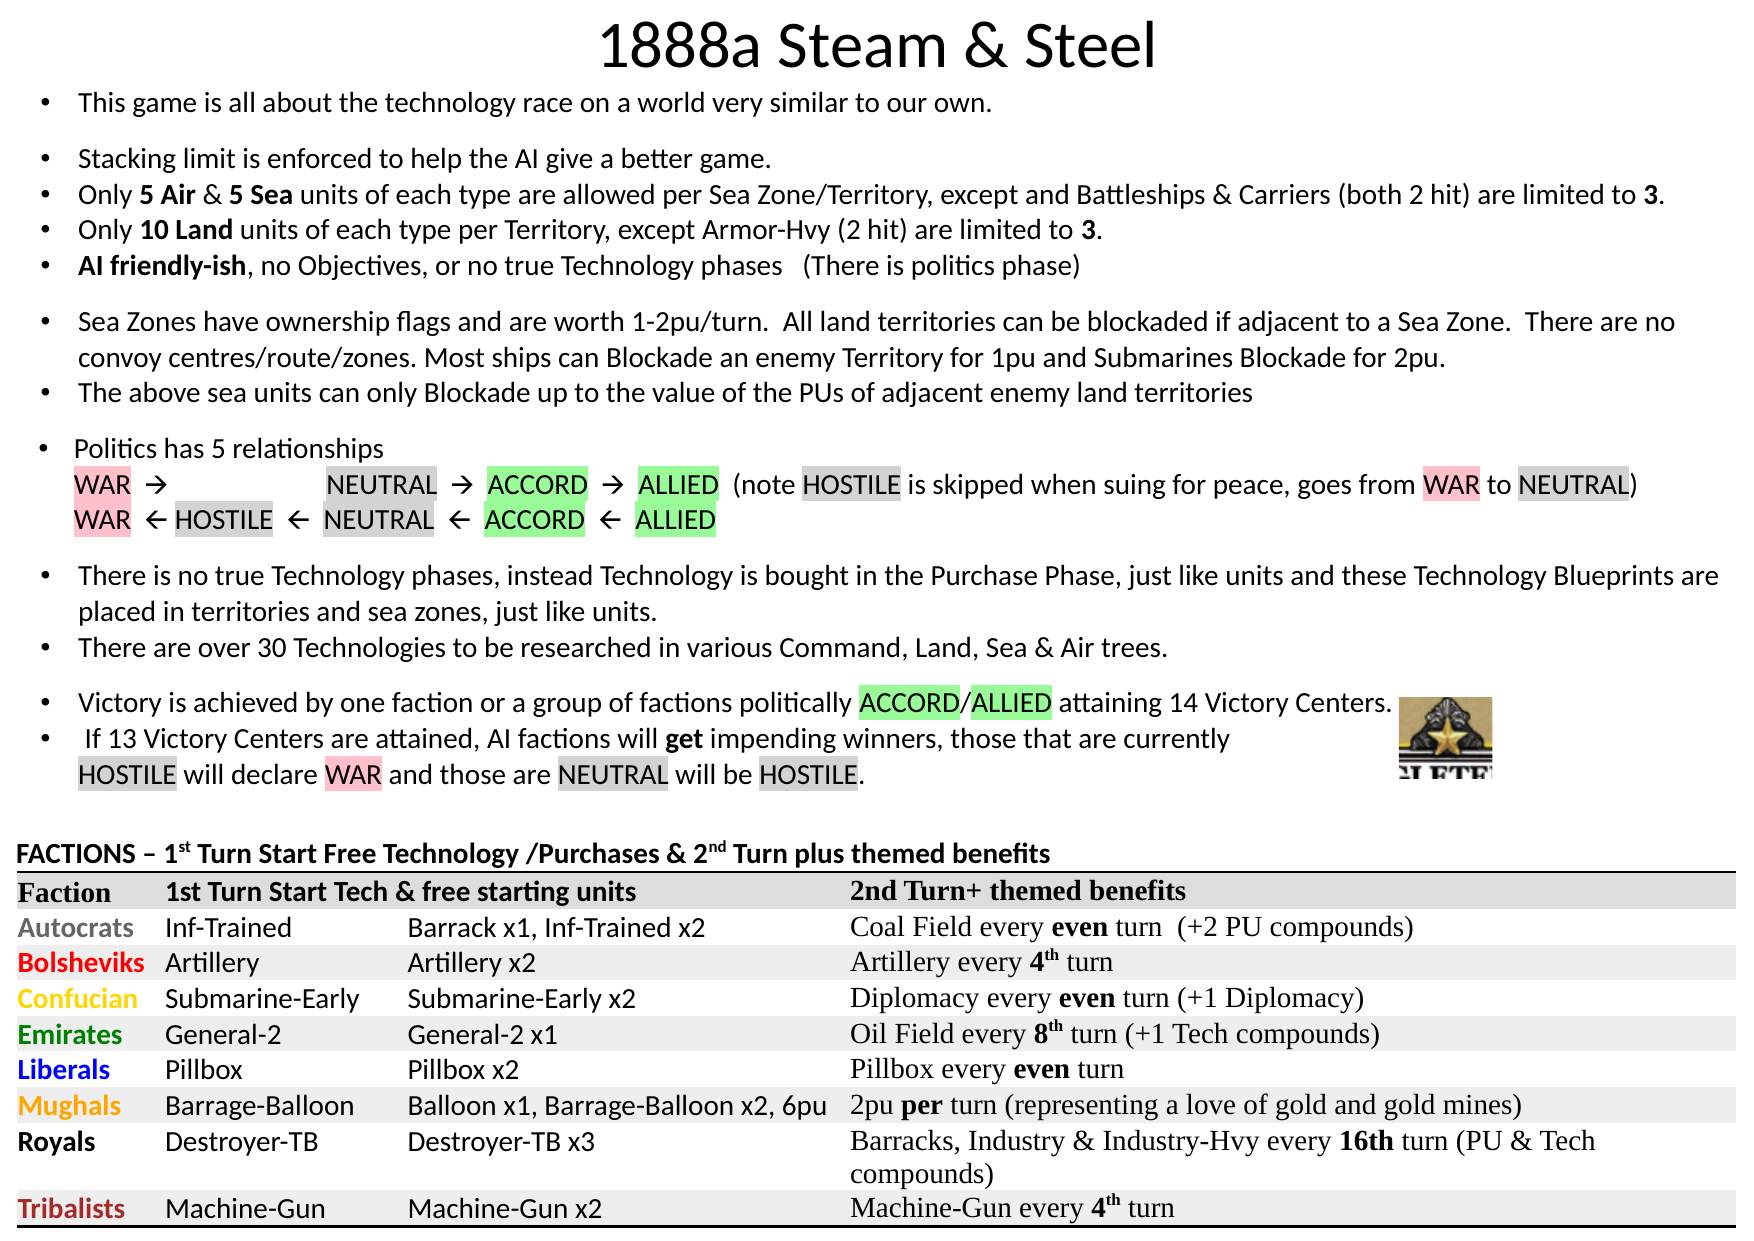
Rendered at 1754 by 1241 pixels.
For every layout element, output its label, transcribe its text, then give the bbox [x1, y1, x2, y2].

table_cell Pillbox every even turn [850, 1051, 1736, 1087]
table_cell Confucian [17, 980, 165, 1016]
table_cell Artillery every 4th turn [850, 945, 1736, 980]
table_cell Machine-Gun [165, 1190, 407, 1225]
table_cell Royals [17, 1123, 165, 1190]
table_cell General-2 [165, 1016, 407, 1051]
table_cell Bolsheviks [17, 945, 165, 980]
table_cell Barracks, Industry & Industry-Hvy every 16th turn (PU & Tech compounds) [850, 1123, 1736, 1190]
table_cell Artillery x2 [407, 945, 850, 980]
table_cell Oil Field every 8th turn (+1 Tech compounds) [850, 1016, 1736, 1051]
table_cell Liberals [17, 1051, 165, 1087]
table_cell Emirates [17, 1016, 165, 1051]
table_cell Submarine-Early [165, 980, 407, 1016]
table_cell Mughals [17, 1087, 165, 1123]
table_header 2nd Turn+ themed benefits [850, 873, 1736, 909]
table_cell 2pu per turn (representing a love of gold and gold mines) [850, 1087, 1736, 1123]
table_cell Inf-Trained [165, 909, 407, 944]
table_cell Artillery [165, 945, 407, 980]
table_cell Coal Field every even turn (+2 PU compounds) [850, 909, 1736, 944]
picture [1398, 697, 1493, 779]
table_cell Machine-Gun x2 [407, 1190, 850, 1225]
table_cell Balloon x1, Barrage-Balloon x2, 6pu [407, 1087, 850, 1123]
table_header Faction [17, 873, 165, 909]
table_cell Submarine-Early x2 [407, 980, 850, 1016]
table_cell Diplomacy every even turn (+1 Diplomacy) [850, 980, 1736, 1016]
table_cell Destroyer-TB [165, 1123, 407, 1190]
table_cell Machine-Gun every 4th turn [850, 1190, 1736, 1225]
table_header 1888a Steam & Steel [3, 3, 1751, 84]
text FACTIONS – 1st Turn Start Free Technology /Purchases & 2nd Turn plus themed benefits [3, 836, 1751, 871]
table_cell Barrage-Balloon [165, 1087, 407, 1123]
table_header 1st Turn Start Tech & free starting units [165, 873, 850, 909]
table_cell This game is all about the technology race on a world very similar to our own. Stacking limit is enforced to help the AI give a better game. Only 5 Air & 5 Sea units of each type are allowed per Sea Zone/Territory, except and Battleships & Carriers (both 2 hit) are limited to 3. Only 10 Land units of each type per Territory, except Armor-Hvy (2 hit) are limited to 3. AI friendly-ish, no Objectives, or no true Technology phases (There is politics phase) Sea Zones have ownership flags and are worth 1-2pu/turn. All land territories can be blockaded if adjacent to a Sea Zone. There are no convoy centres/route/zones. Most ships can Blockade an enemy Territory for 1pu and Submarines Blockade for 2pu. The above sea units can only Blockade up to the value of the PUs of adjacent enemy land territories Politics has 5 relationships WAR 🡪 NEUTRAL 🡪 ACCORD 🡪 ALLIED (note HOSTILE is skipped when suing for peace, goes from WAR to NEUTRAL) WAR 🡨 HOSTILE 🡨 NEUTRAL 🡨 ACCORD 🡨 ALLIED There is no true Technology phases, instead Technology is bought in the Purchase Phase, just like units and these Technology Blueprints are placed in territories and sea zones, just like units. There are over 30 Technologies to be researched in various Command, Land, Sea & Air trees. Victory is achieved by one faction or a group of factions politically ACCORD/ALLIED attaining 14 Victory Centers. If 13 Victory Centers are attained, AI factions will get impending winners, those that are currently HOSTILE will declare WAR and those are NEUTRAL will be HOSTILE. [3, 84, 1751, 807]
table_cell General-2 x1 [407, 1016, 850, 1051]
table_cell Destroyer-TB x3 [407, 1123, 850, 1190]
table_cell Pillbox [165, 1051, 407, 1087]
table_cell Barrack x1, Inf-Trained x2 [407, 909, 850, 944]
table_cell Pillbox x2 [407, 1051, 850, 1087]
table_cell Tribalists [17, 1190, 165, 1225]
table_cell Autocrats [17, 909, 165, 944]
